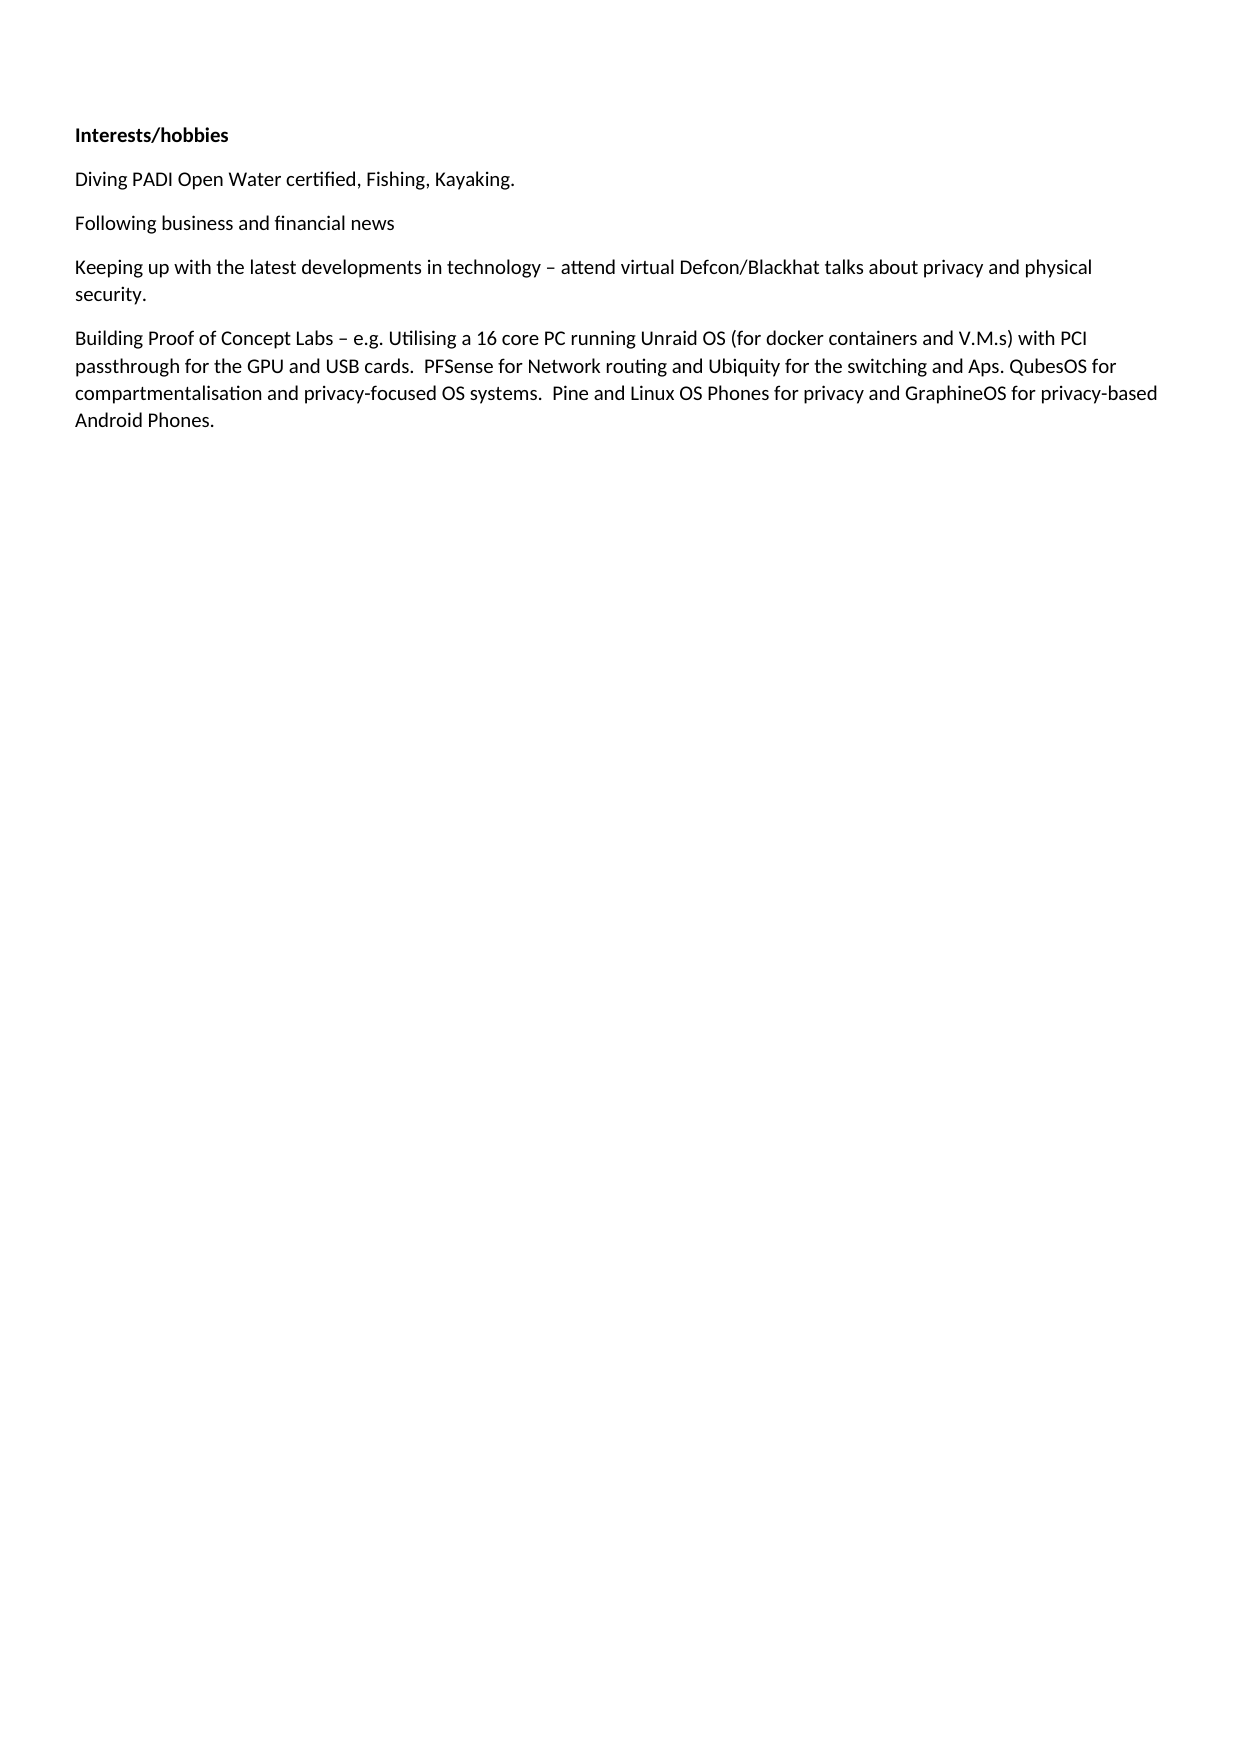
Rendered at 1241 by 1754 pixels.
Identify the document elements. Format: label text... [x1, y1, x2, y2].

text Keeping up with the latest developments in technology – attend virtual Defcon/Blackhat talks about privacy and physical security. [75, 254, 1165, 307]
text Following business and financial news [75, 210, 1165, 235]
text Interests/hobbies [75, 122, 1165, 147]
text Diving PADI Open Water certified, Fishing, Kayaking. [75, 166, 1165, 191]
text Building Proof of Concept Labs – e.g. Utilising a 16 core PC running Unraid OS (for docker containers and V.M.s) with PCI passthrough for the GPU and USB cards. PFSense for Network routing and Ubiquity for the switching and Aps. QubesOS for compartmentalisation and privacy-focused OS systems. Pine and Linux OS Phones for privacy and GraphineOS for privacy-based Android Phones. [75, 326, 1165, 433]
